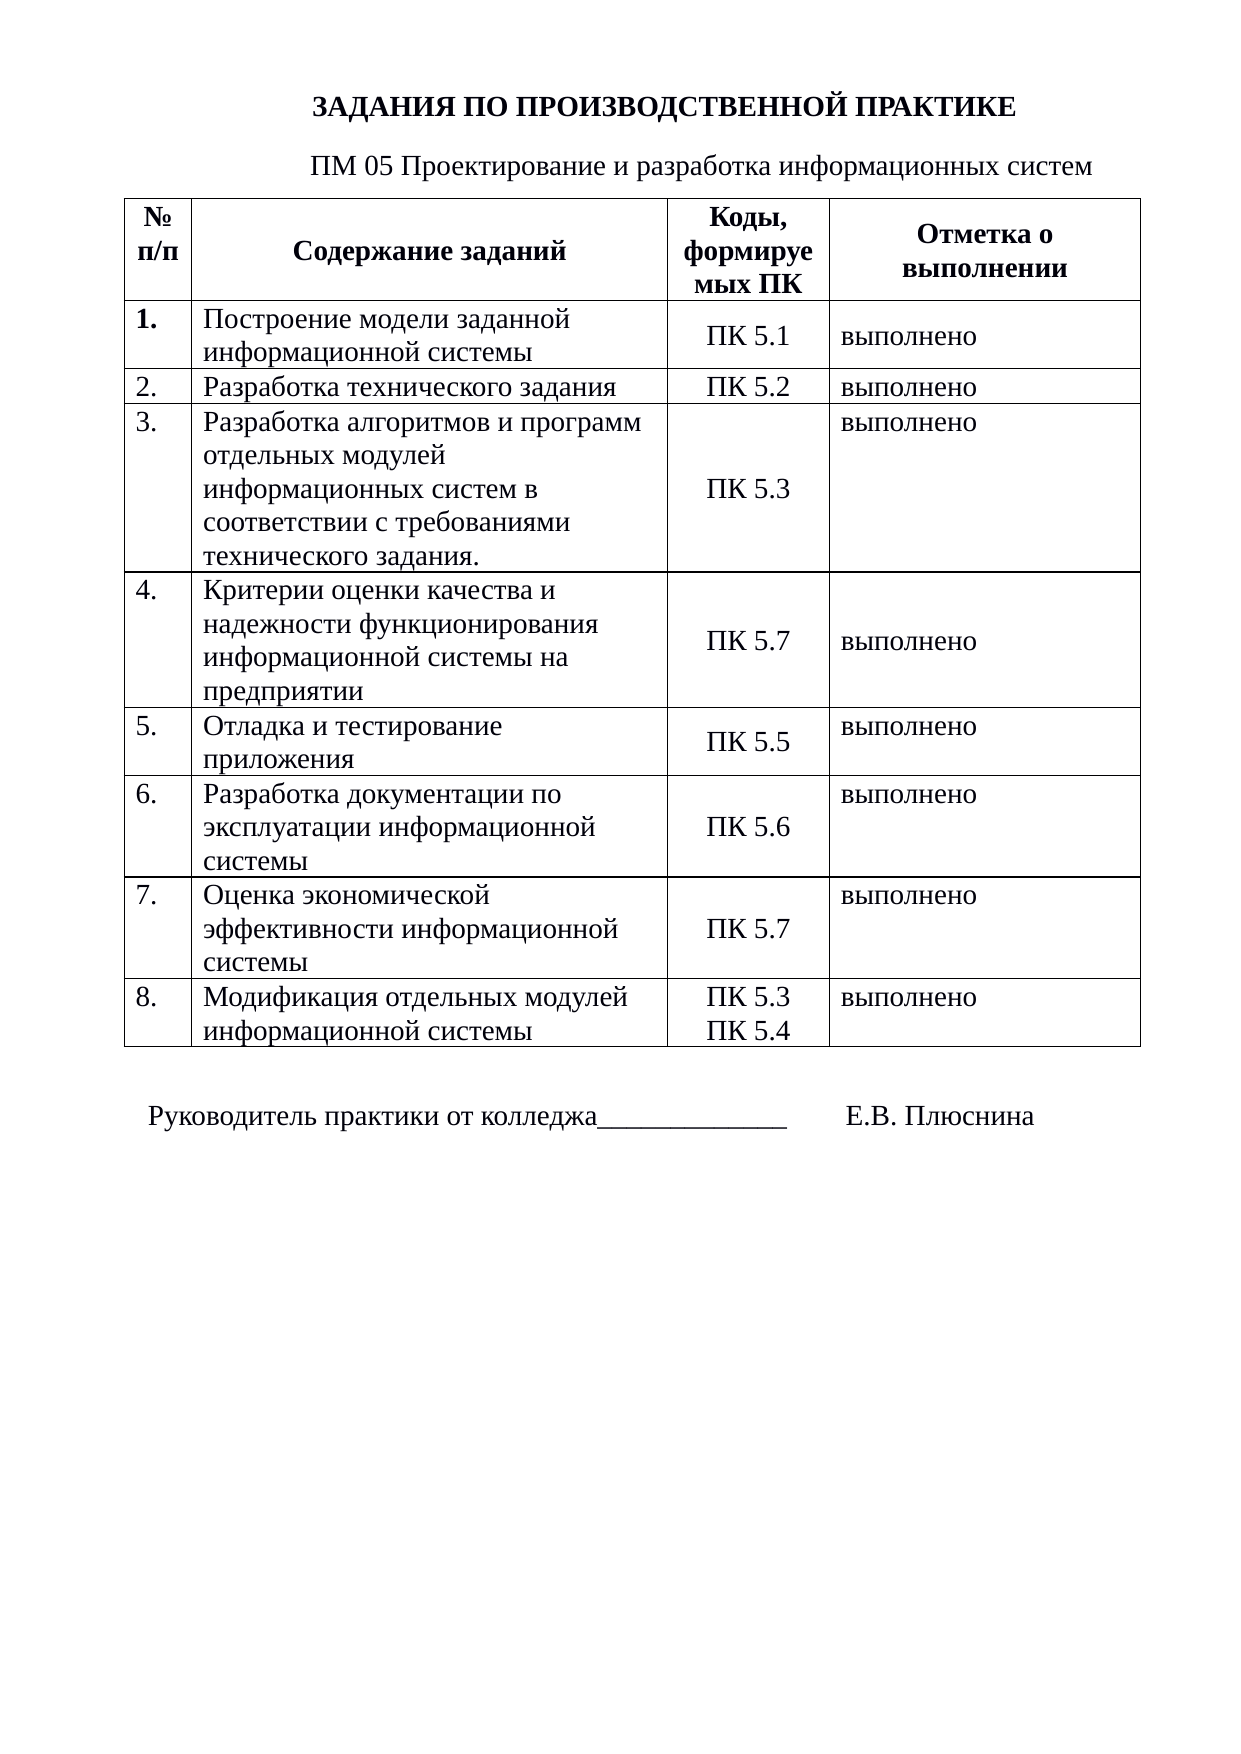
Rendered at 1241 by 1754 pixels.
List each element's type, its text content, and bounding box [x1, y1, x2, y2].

table_header Отметка о выполнении [830, 199, 1140, 300]
table_cell ПК 5.7 [668, 573, 829, 707]
table_cell [125, 776, 191, 876]
table_cell выполнено [830, 979, 1140, 1046]
table_cell ПК 5.1 [668, 301, 829, 368]
table_cell ПК 5.3 ПК 5.4 [668, 979, 829, 1046]
table_cell выполнено [830, 404, 1140, 571]
table_cell ПК 5.6 [668, 776, 829, 876]
table_cell [125, 301, 191, 368]
table_cell ПК 5.3 [668, 404, 829, 571]
table_cell [125, 369, 191, 403]
table_cell Разработка алгоритмов и программ отдельных модулей информационных систем в соответствии с требованиями технического задания. [192, 404, 667, 571]
table_header Коды, формируемых ПК [668, 199, 829, 300]
table_cell ПК 5.2 [668, 369, 829, 403]
table_header Содержание заданий [192, 199, 667, 300]
table_header № п/п [125, 199, 191, 300]
table_cell [125, 878, 191, 978]
table_cell выполнено [830, 573, 1140, 707]
table_cell Модификация отдельных модулей информационной системы [192, 979, 667, 1046]
table_cell ПК 5.7 [668, 878, 829, 978]
table_cell выполнено [830, 369, 1140, 403]
text ЗАДАНИЯ ПО ПРОИЗВОДСТВЕННОЙ ПРАКТИКЕ [148, 89, 1181, 122]
text Руководитель практики от колледжа_____________ Е.В. Плюснина [148, 1098, 1181, 1131]
table_cell Оценка экономической эффективности информационной системы [192, 878, 667, 978]
table_cell Отладка и тестирование приложения [192, 708, 667, 775]
table_cell [125, 404, 191, 571]
table_cell выполнено [830, 776, 1140, 876]
table_cell Разработка технического задания [192, 369, 667, 403]
table_cell ПК 5.5 [668, 708, 829, 775]
table_cell [125, 708, 191, 775]
table_cell Критерии оценки качества и надежности функционирования информационной системы на предприятии [192, 573, 667, 707]
table_cell Построение модели заданной информационной системы [192, 301, 667, 368]
table_cell выполнено [830, 878, 1140, 978]
table_cell выполнено [830, 301, 1140, 368]
table_cell [125, 979, 191, 1046]
text ПМ 05 Проектирование и разработка информационных систем [148, 148, 1181, 182]
table_cell [125, 573, 191, 707]
table_cell Разработка документации по эксплуатации информационной системы [192, 776, 667, 876]
table_cell выполнено [830, 708, 1140, 775]
